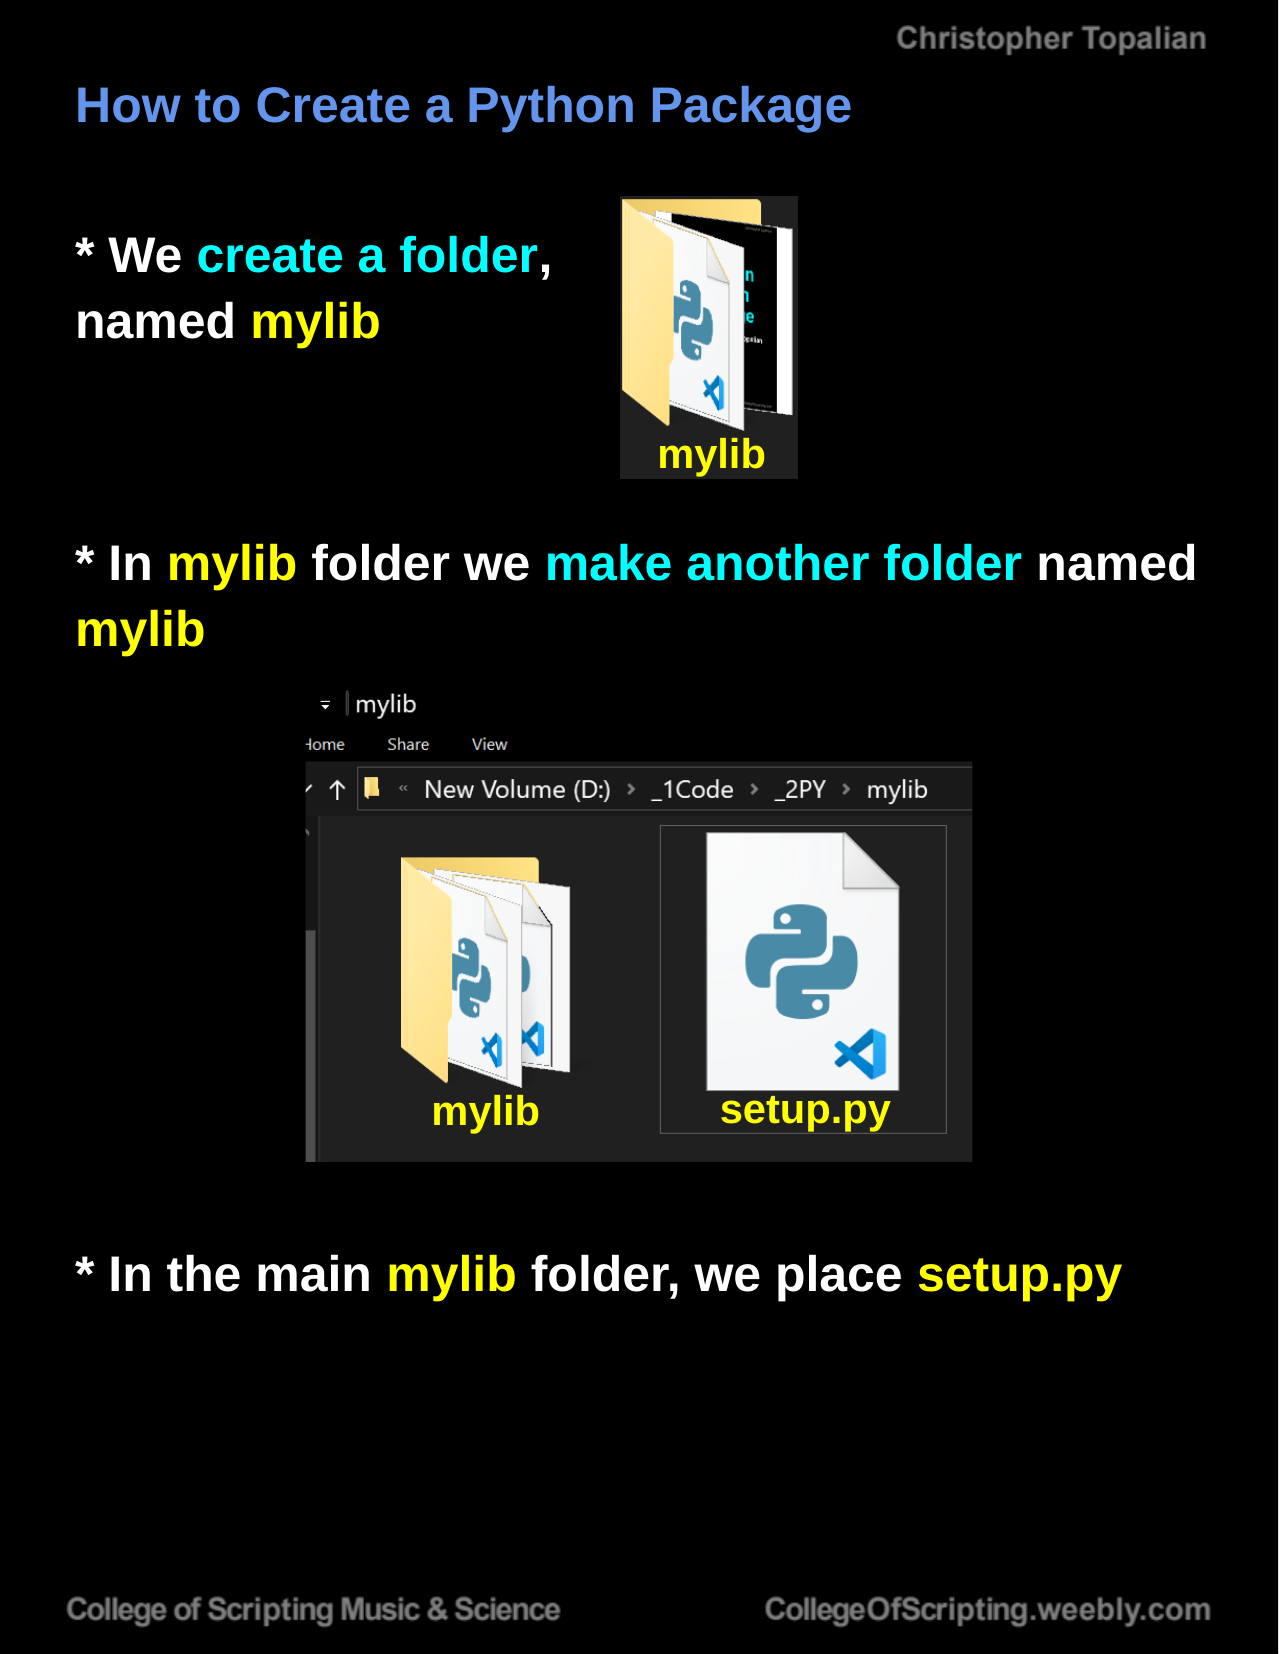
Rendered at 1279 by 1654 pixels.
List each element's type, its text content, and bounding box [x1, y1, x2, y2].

text * We create a folder, named mylib [75, 225, 620, 349]
text * In the main mylib folder, we place setup.py [75, 1244, 1203, 1302]
text [798, 225, 1203, 349]
picture [305, 679, 973, 1162]
subtitle How to Create a Python Package [75, 75, 1203, 132]
text * In mylib folder we make another folder named mylib [75, 533, 1203, 657]
picture [620, 196, 798, 479]
